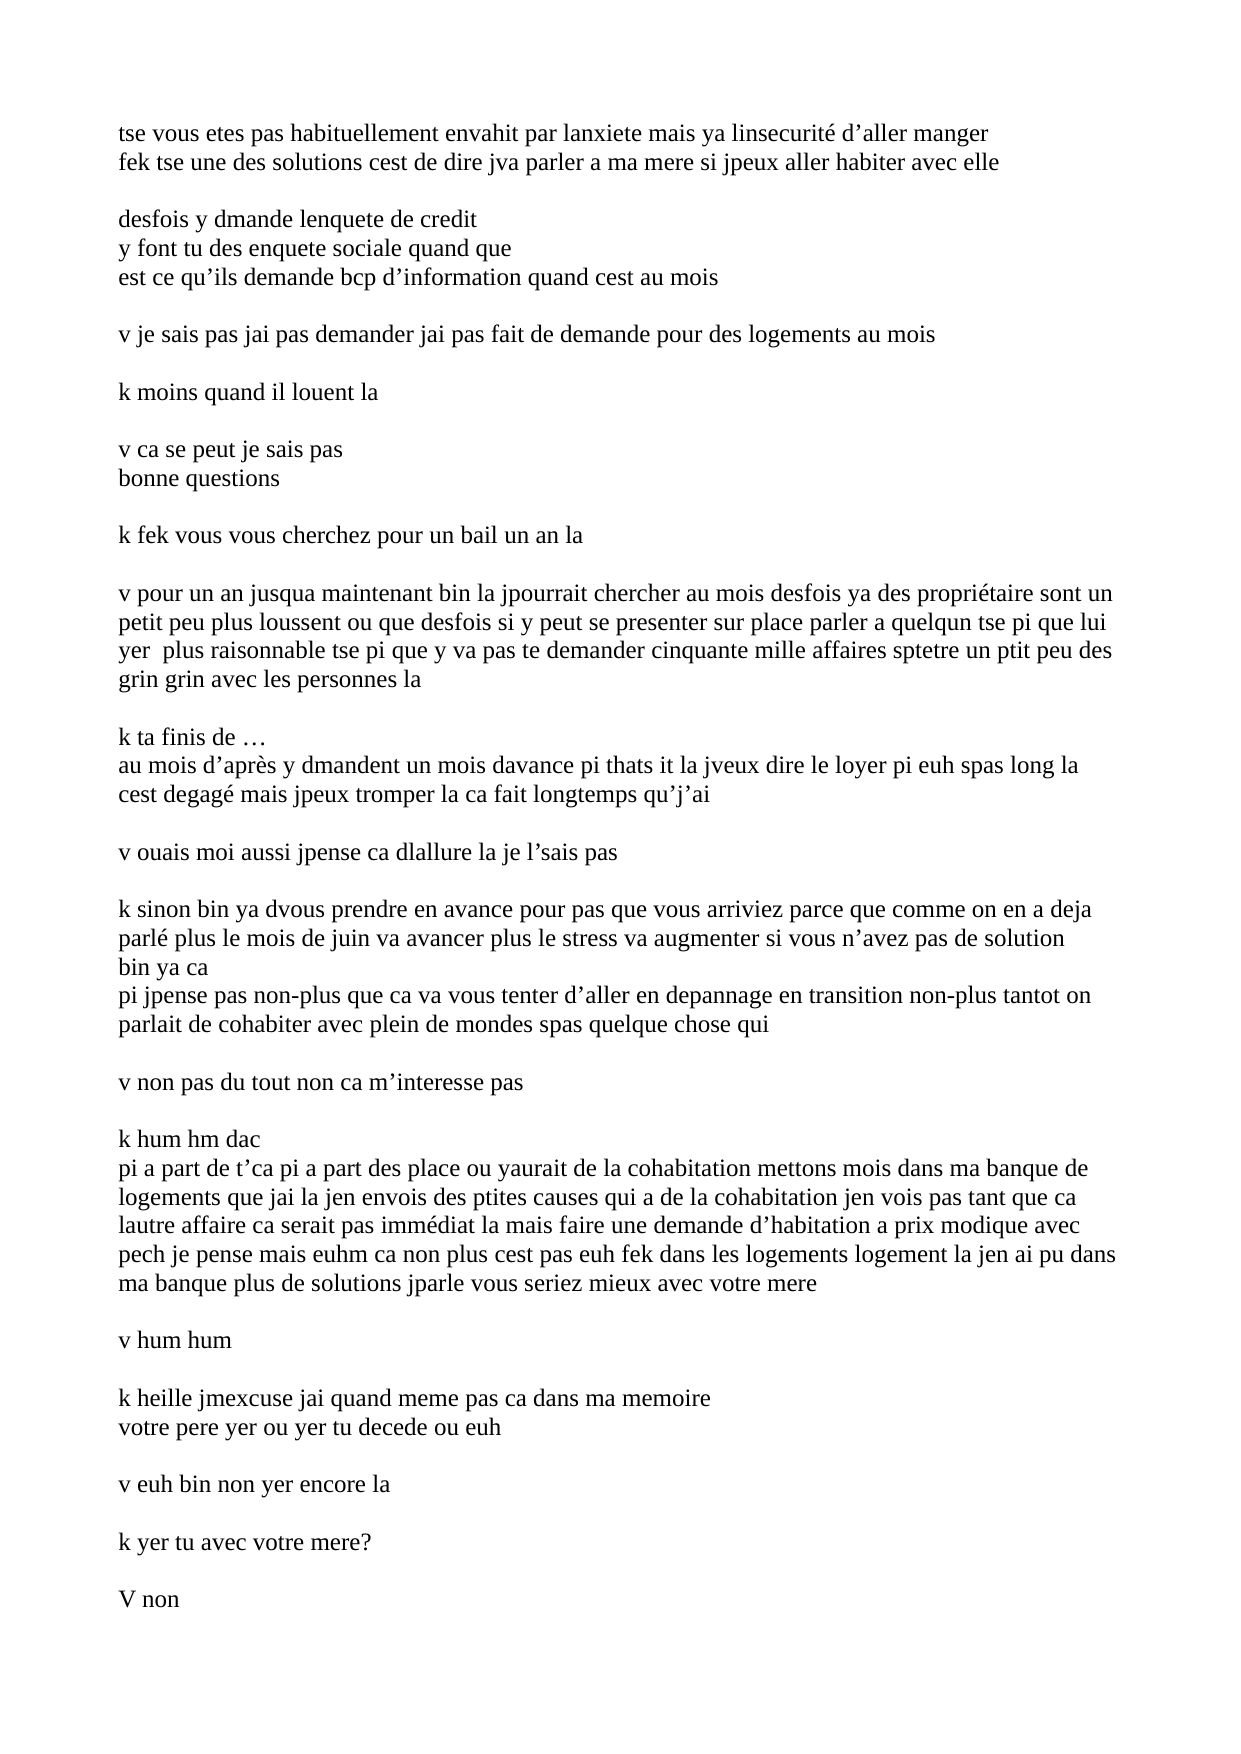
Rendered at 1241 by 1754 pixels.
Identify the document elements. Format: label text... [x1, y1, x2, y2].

text v euh bin non yer encore la [118, 1469, 1122, 1498]
text k fek vous vous cherchez pour un bail un an la [118, 521, 1122, 549]
text desfois y dmande lenquete de credit [118, 204, 1122, 233]
text V non [118, 1584, 1122, 1613]
text v ca se peut je sais pas [118, 434, 1122, 463]
text pi a part de t’ca pi a part des place ou yaurait de la cohabitation mettons mois dans ma banque de logements que jai la jen envois des ptites causes qui a de la cohabitation jen vois pas tant que ca [118, 1153, 1122, 1211]
text y font tu des enquete sociale quand que [118, 233, 1122, 262]
text v pour un an jusqua maintenant bin la jpourrait chercher au mois desfois ya des propriétaire sont un petit peu plus loussent ou que desfois si y peut se presenter sur place parler a quelqun tse pi que lui yer plus raisonnable tse pi que y va pas te demander cinquante mille affaires sptetre un ptit peu des grin grin avec les personnes la [118, 578, 1122, 693]
text k yer tu avec votre mere? [118, 1527, 1122, 1556]
text v hum hum [118, 1326, 1122, 1354]
text v non pas du tout non ca m’interesse pas [118, 1067, 1122, 1096]
text bin ya ca [118, 952, 1122, 981]
text v ouais moi aussi jpense ca dlallure la je l’sais pas [118, 837, 1122, 866]
text votre pere yer ou yer tu decede ou euh [118, 1412, 1122, 1441]
text bonne questions [118, 463, 1122, 492]
text k hum hm dac [118, 1124, 1122, 1153]
text pi jpense pas non-plus que ca va vous tenter d’aller en depannage en transition non-plus tantot on parlait de cohabiter avec plein de mondes spas quelque chose qui [118, 981, 1122, 1038]
text k ta finis de … [118, 722, 1122, 751]
text k heille jmexcuse jai quand meme pas ca dans ma memoire [118, 1383, 1122, 1412]
text tse vous etes pas habituellement envahit par lanxiete mais ya linsecurité d’aller manger [118, 118, 1122, 147]
text lautre affaire ca serait pas immédiat la mais faire une demande d’habitation a prix modique avec pech je pense mais euhm ca non plus cest pas euh fek dans les logements logement la jen ai pu dans ma banque plus de solutions jparle vous seriez mieux avec votre mere [118, 1211, 1122, 1297]
text au mois d’après y dmandent un mois davance pi thats it la jveux dire le loyer pi euh spas long la cest degagé mais jpeux tromper la ca fait longtemps qu’j’ai [118, 751, 1122, 808]
text k moins quand il louent la [118, 377, 1122, 406]
text v je sais pas jai pas demander jai pas fait de demande pour des logements au mois [118, 319, 1122, 348]
text est ce qu’ils demande bcp d’information quand cest au mois [118, 262, 1122, 291]
text fek tse une des solutions cest de dire jva parler a ma mere si jpeux aller habiter avec elle [118, 147, 1122, 176]
text k sinon bin ya dvous prendre en avance pour pas que vous arriviez parce que comme on en a deja parlé plus le mois de juin va avancer plus le stress va augmenter si vous n’avez pas de solution [118, 894, 1122, 952]
